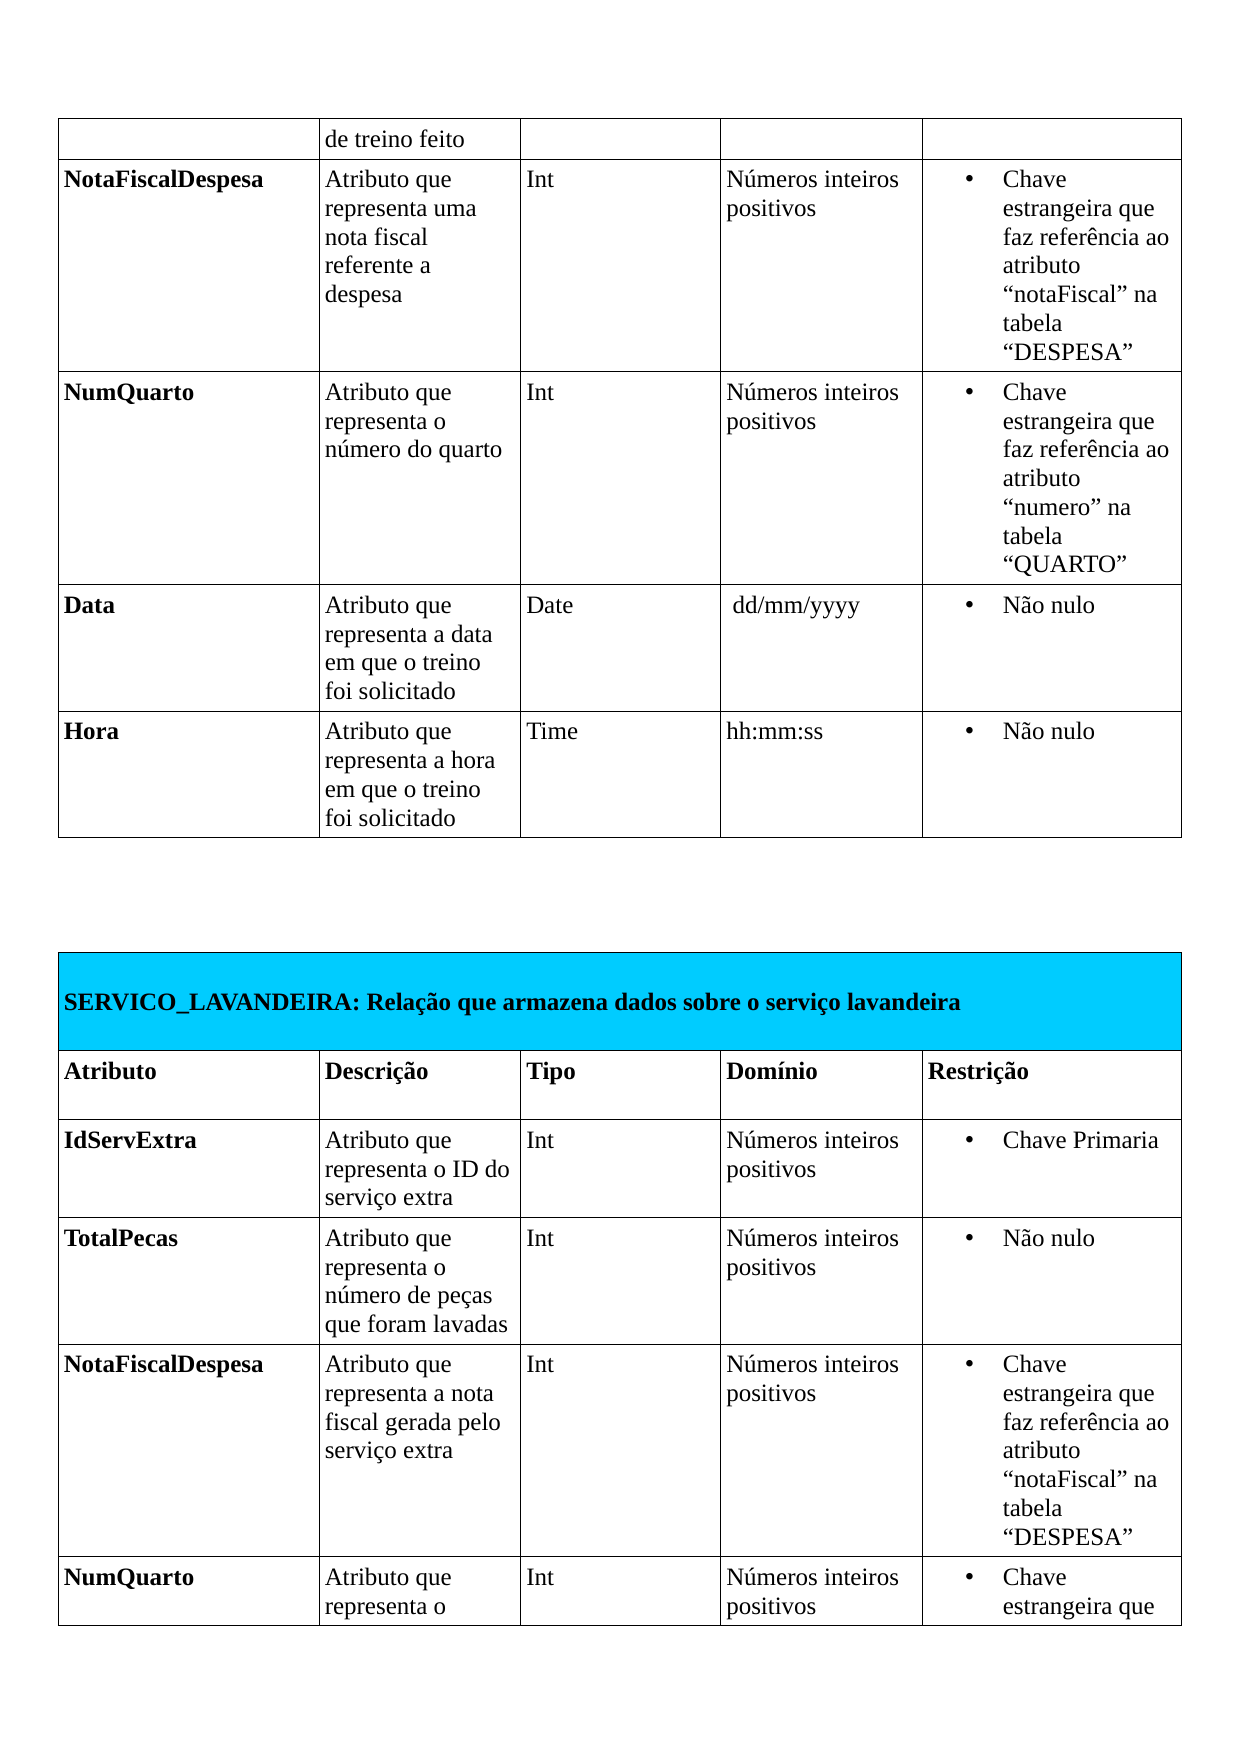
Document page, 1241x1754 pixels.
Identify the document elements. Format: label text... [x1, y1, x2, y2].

table_cell Int [521, 1345, 720, 1556]
table_cell Atributo que representa o ID do serviço extra [320, 1120, 520, 1217]
table_cell Atributo que representa a hora em que o treino foi solicitado [320, 712, 520, 837]
table_cell Tipo [521, 1051, 720, 1119]
table_cell Int [521, 372, 720, 584]
table_cell Restrição [923, 1051, 1181, 1119]
table_cell Data [59, 585, 319, 711]
table_cell Int [521, 1218, 720, 1343]
table_cell NumQuarto [59, 1557, 319, 1625]
table_cell Domínio [721, 1051, 922, 1119]
table_cell [923, 119, 1181, 158]
table_cell Atributo que representa uma nota fiscal referente a despesa [320, 160, 520, 371]
table_cell Números inteiros positivos [721, 1557, 922, 1625]
table_cell Time [521, 712, 720, 837]
table_cell [521, 119, 720, 158]
table_cell Chave estrangeira que faz referência ao atributo “notaFiscal” na tabela “DESPESA” [923, 1345, 1181, 1556]
table_cell Atributo [59, 1051, 319, 1119]
table_cell Int [521, 1120, 720, 1217]
table_cell NumQuarto [59, 372, 319, 584]
table_cell de treino feito [320, 119, 520, 158]
table_cell TotalPecas [59, 1218, 319, 1343]
table_cell Int [521, 1557, 720, 1625]
table_cell Atributo que representa o número do quarto [320, 372, 520, 584]
table_header SERVICO_LAVANDEIRA: Relação que armazena dados sobre o serviço lavandeira [59, 953, 1181, 1050]
table_cell Chave estrangeira que [923, 1557, 1181, 1625]
table_cell [59, 119, 319, 158]
table_cell Atributo que representa a nota fiscal gerada pelo serviço extra [320, 1345, 520, 1556]
table_cell Date [521, 585, 720, 711]
table_cell Descrição [320, 1051, 520, 1119]
table_cell Hora [59, 712, 319, 837]
table_cell Int [521, 160, 720, 371]
table_cell IdServExtra [59, 1120, 319, 1217]
table_cell NotaFiscalDespesa [59, 160, 319, 371]
table_cell NotaFiscalDespesa [59, 1345, 319, 1556]
table_cell Atributo que representa o [320, 1557, 520, 1625]
table_cell Números inteiros positivos [721, 1218, 922, 1343]
table_cell Chave estrangeira que faz referência ao atributo “notaFiscal” na tabela “DESPESA” [923, 160, 1181, 371]
table_cell Atributo que representa a data em que o treino foi solicitado [320, 585, 520, 711]
table_cell [721, 119, 922, 158]
table_cell Números inteiros positivos [721, 160, 922, 371]
table_cell Não nulo [923, 712, 1181, 837]
table_cell dd/mm/yyyy [721, 585, 922, 711]
table_cell Chave estrangeira que faz referência ao atributo “numero” na tabela “QUARTO” [923, 372, 1181, 584]
table_cell Não nulo [923, 585, 1181, 711]
table_cell hh:mm:ss [721, 712, 922, 837]
table_cell Números inteiros positivos [721, 1120, 922, 1217]
table_cell Números inteiros positivos [721, 372, 922, 584]
table_cell Números inteiros positivos [721, 1345, 922, 1556]
table_cell Chave Primaria [923, 1120, 1181, 1217]
table_cell Atributo que representa o número de peças que foram lavadas [320, 1218, 520, 1343]
table_cell Não nulo [923, 1218, 1181, 1343]
